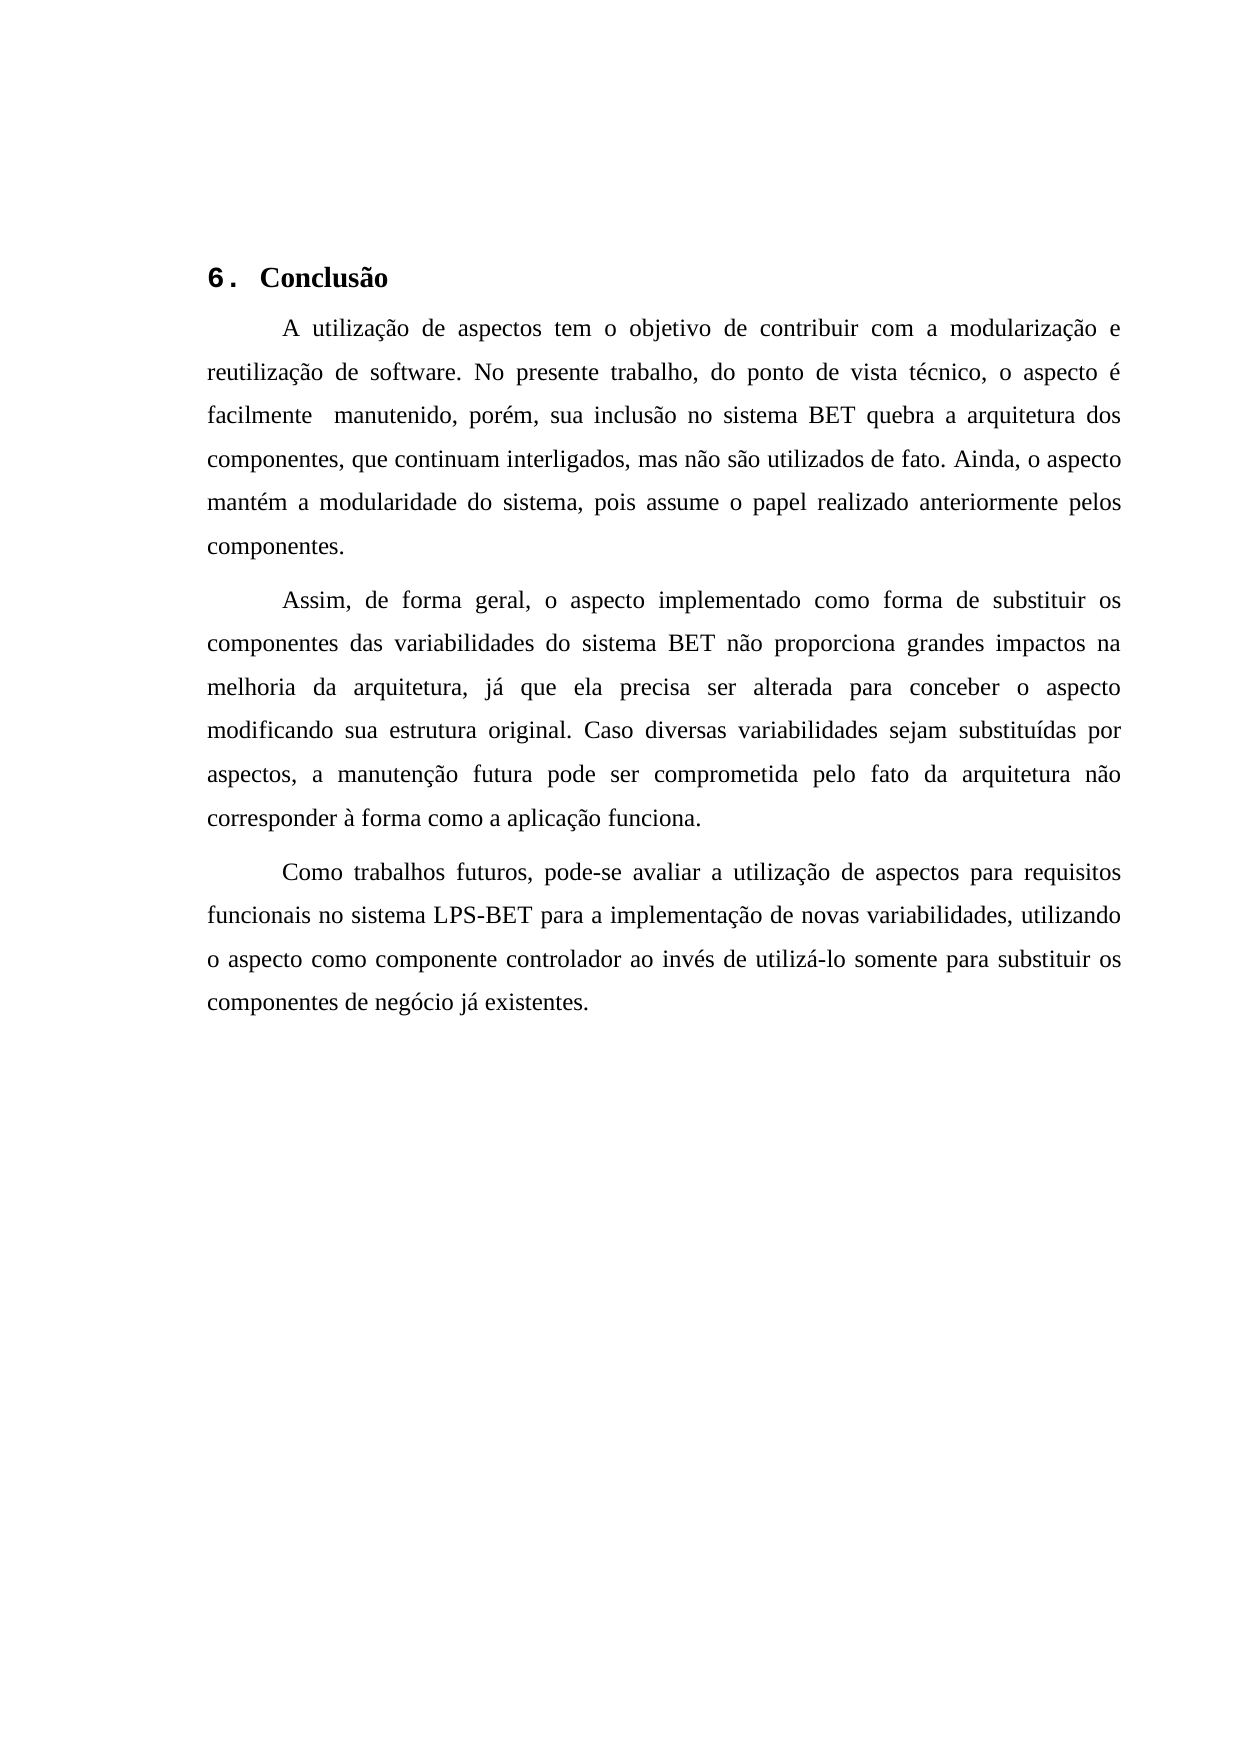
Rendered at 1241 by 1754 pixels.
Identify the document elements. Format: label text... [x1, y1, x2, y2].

text Assim, de forma geral, o aspecto implementado como forma de substituir os componentes das variabilidades do sistema BET não proporciona grandes impactos na melhoria da arquitetura, já que ela precisa ser alterada para conceber o aspecto modificando sua estrutura original. Caso diversas variabilidades sejam substituídas por aspectos, a manutenção futura pode ser comprometida pelo fato da arquitetura não corresponder à forma como a aplicação funciona. [207, 585, 1122, 832]
text A utilização de aspectos tem o objetivo de contribuir com a modularização e reutilização de software. No presente trabalho, do ponto de vista técnico, o aspecto é facilmente manutenido, porém, sua inclusão no sistema BET quebra a arquitetura dos componentes, que continuam interligados, mas não são utilizados de fato. Ainda, o aspecto mantém a modularidade do sistema, pois assume o papel realizado anteriormente pelos componentes. [207, 313, 1122, 560]
text Como trabalhos futuros, pode-se avaliar a utilização de aspectos para requisitos funcionais no sistema LPS-BET para a implementação de novas variabilidades, utilizando o aspecto como componente controlador ao invés de utilizá-lo somente para substituir os componentes de negócio já existentes. [207, 856, 1122, 1016]
subtitle Conclusão [207, 261, 1122, 296]
